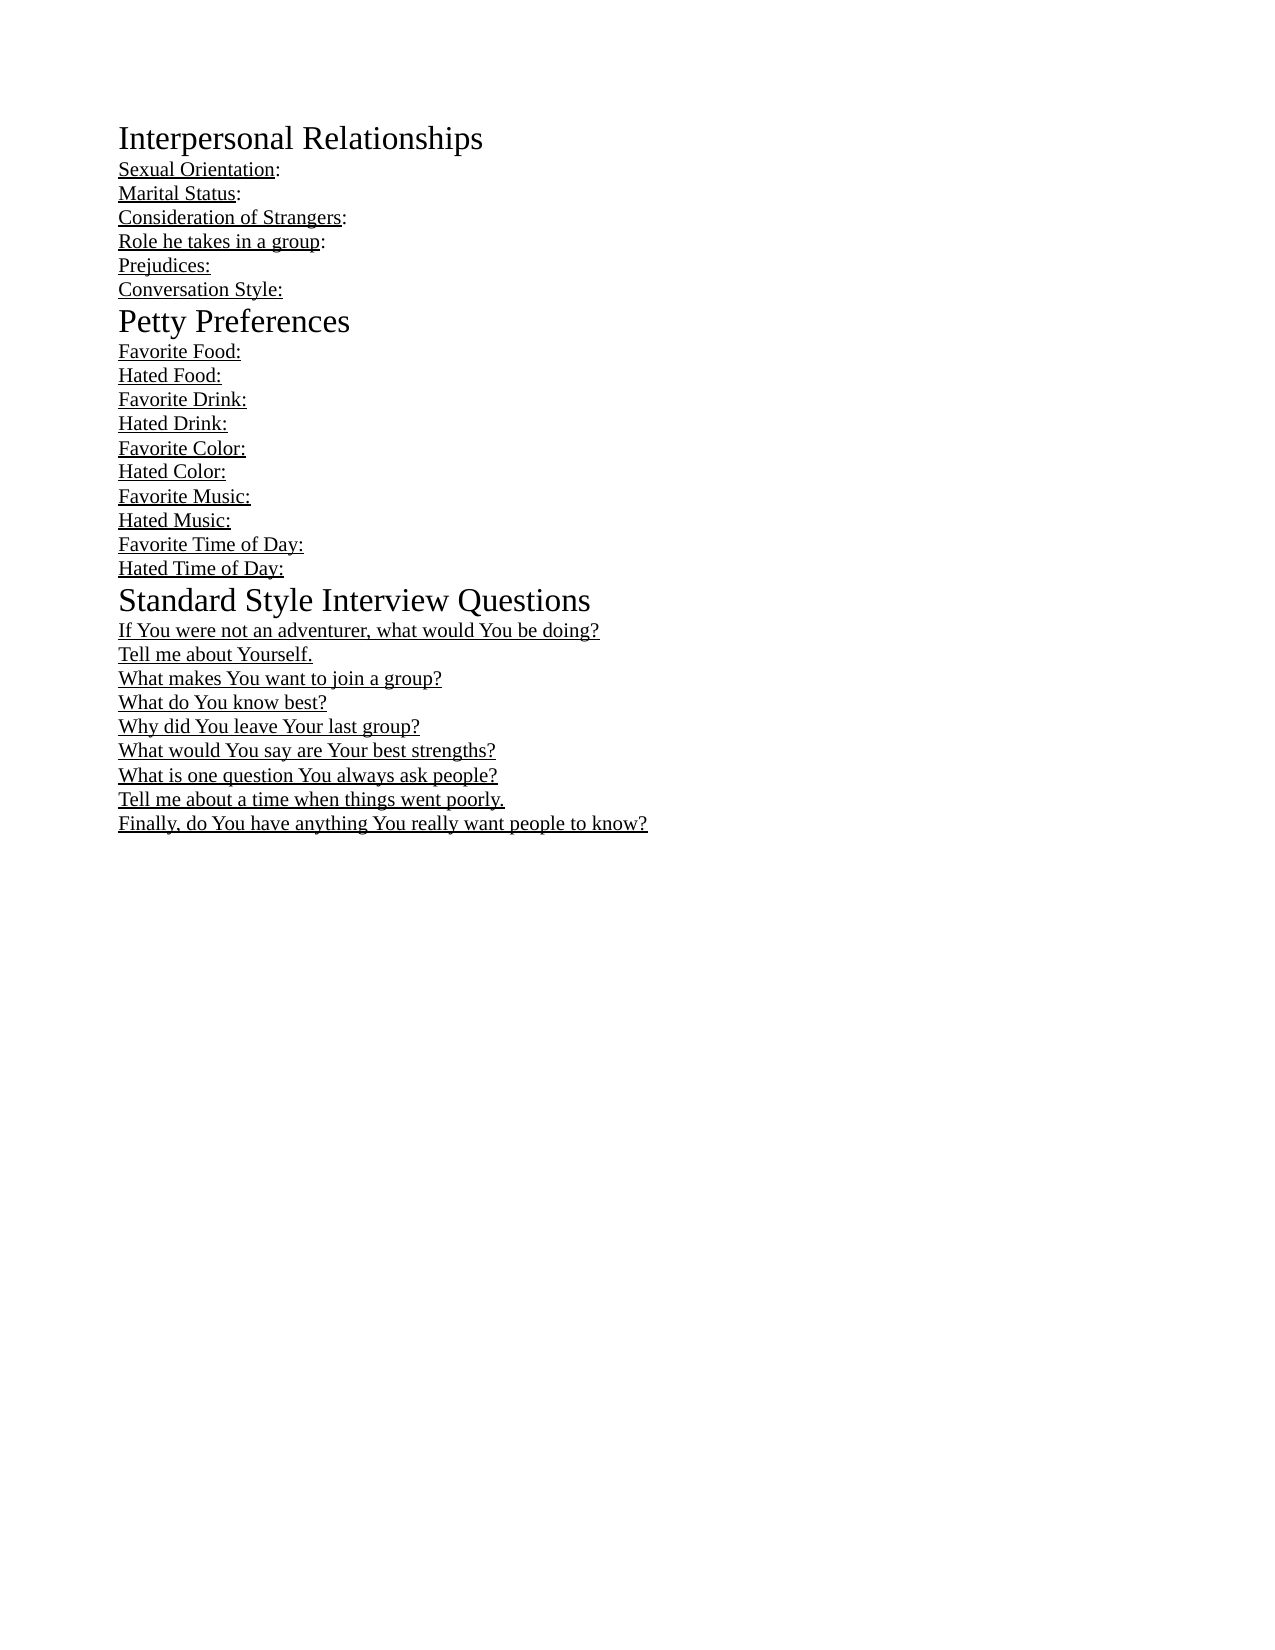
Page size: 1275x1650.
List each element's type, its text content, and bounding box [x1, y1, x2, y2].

text Favorite Time of Day: [118, 532, 1157, 556]
text Favorite Drink: [118, 387, 1157, 411]
text Tell me about Yourself. [118, 642, 1157, 666]
text Finally, do You have anything You really want people to know? [118, 811, 1157, 835]
text Hated Color: [118, 459, 1157, 483]
text Consideration of Strangers: [118, 204, 1157, 229]
text What is one question You always ask people? [118, 762, 1157, 787]
text Tell me about a time when things went poorly. [118, 787, 1157, 811]
text Hated Music: [118, 508, 1157, 532]
text What makes You want to join a group? [118, 666, 1157, 690]
text Hated Time of Day: [118, 556, 1157, 580]
text Favorite Food: [118, 339, 1157, 363]
text Hated Food: [118, 363, 1157, 387]
text What would You say are Your best strengths? [118, 738, 1157, 762]
text If You were not an adventurer, what would You be doing? [118, 618, 1157, 642]
text Why did You leave Your last group? [118, 714, 1157, 738]
text Favorite Color: [118, 435, 1157, 459]
text Sexual Orientation: [118, 156, 1157, 181]
text Petty Preferences [118, 301, 1157, 339]
text Hated Drink: [118, 411, 1157, 435]
text Standard Style Interview Questions [118, 580, 1157, 618]
text Interpersonal Relationships [118, 118, 1157, 156]
text Conversation Style: [118, 277, 1157, 301]
text Favorite Music: [118, 483, 1157, 508]
text Prejudices: [118, 253, 1157, 277]
text Marital Status: [118, 181, 1157, 204]
text What do You know best? [118, 690, 1157, 714]
text Role he takes in a group: [118, 229, 1157, 253]
